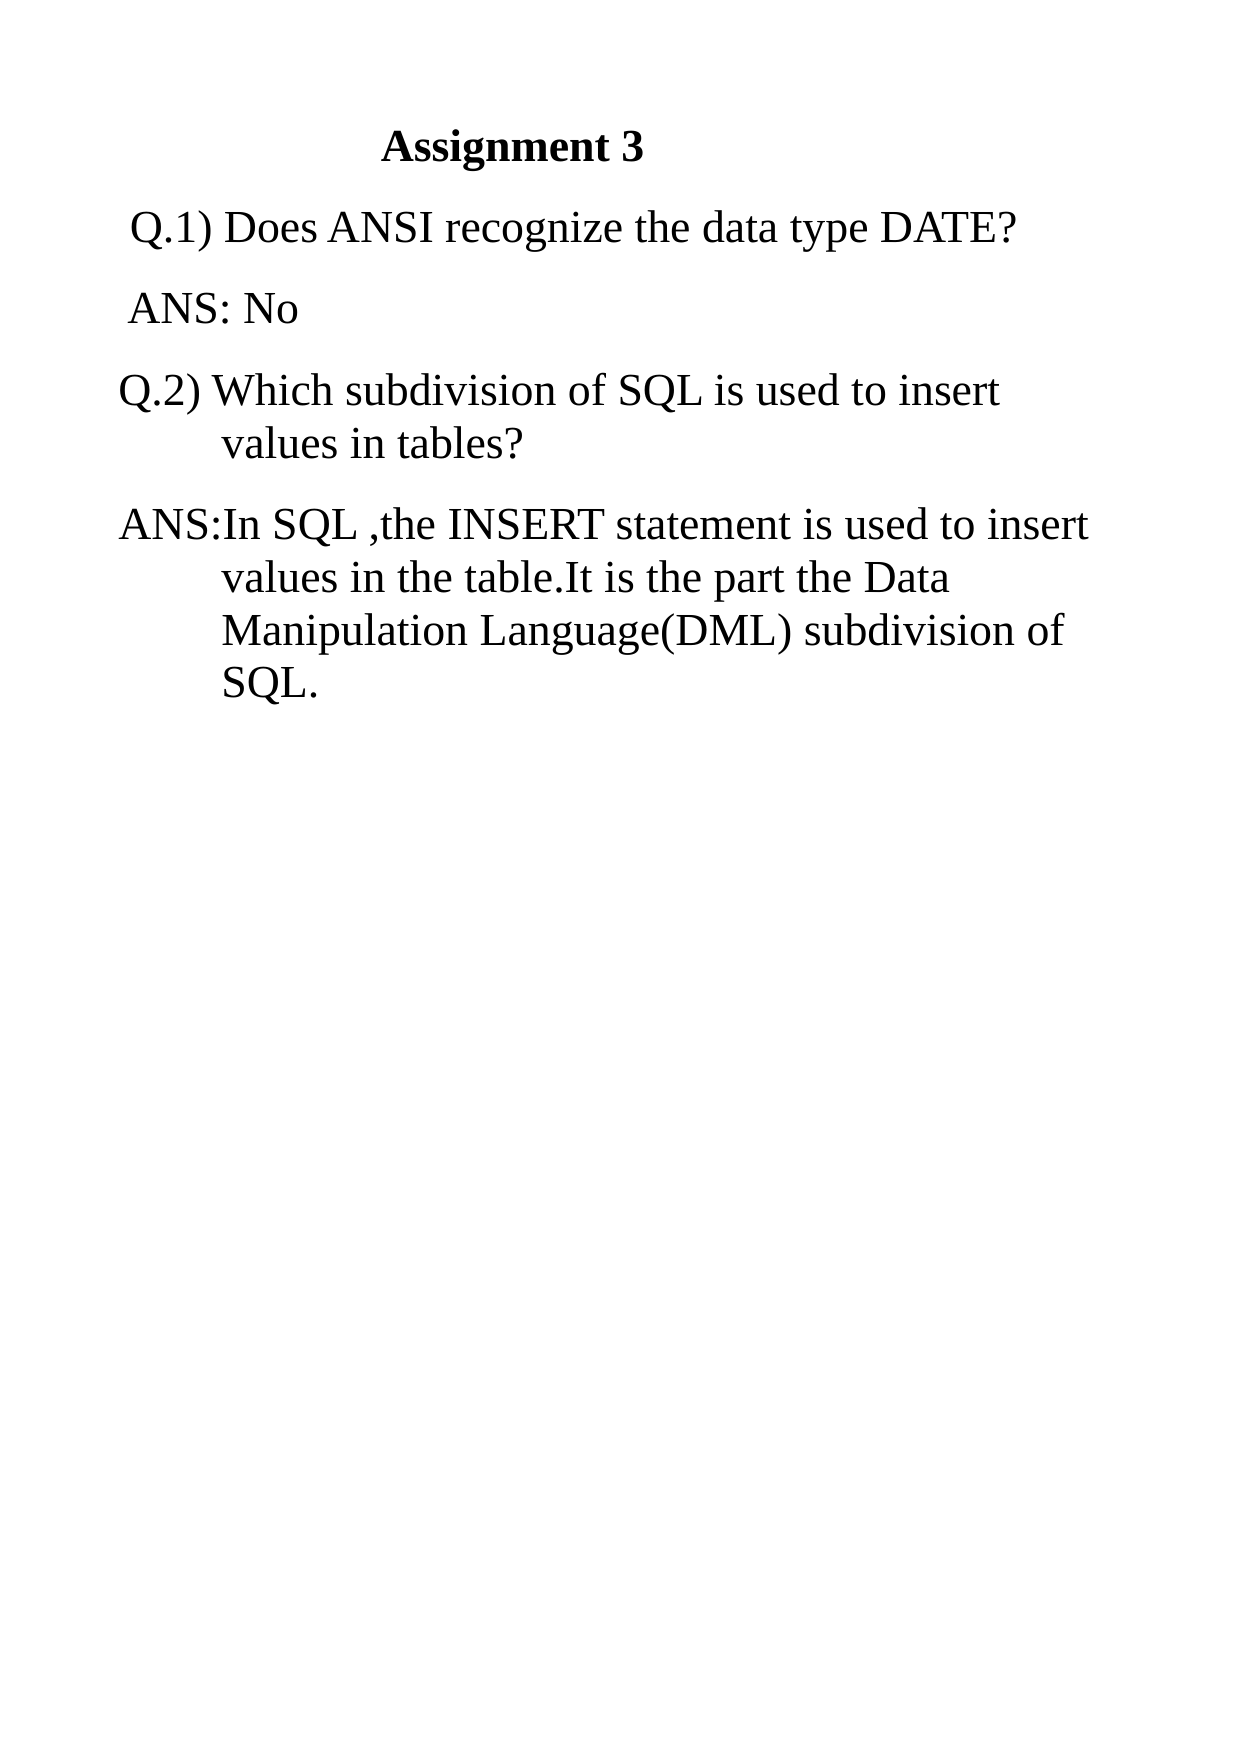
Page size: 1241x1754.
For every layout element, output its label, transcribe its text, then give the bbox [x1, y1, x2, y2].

text SQL. [118, 655, 1122, 707]
text values in the table.It is the part the Data [118, 549, 1122, 602]
text Q.1) Does ANSI recognize the data type DATE? [118, 199, 1122, 252]
text Assignment 3 [118, 118, 1122, 171]
text Manipulation Language(DML) subdivision of [118, 602, 1122, 655]
text Q.2) Which subdivision of SQL is used to insert [118, 362, 1122, 415]
text values in tables? [118, 415, 1122, 468]
text ANS:In SQL ,the INSERT statement is used to insert [118, 497, 1122, 549]
text ANS: No [118, 281, 1122, 334]
